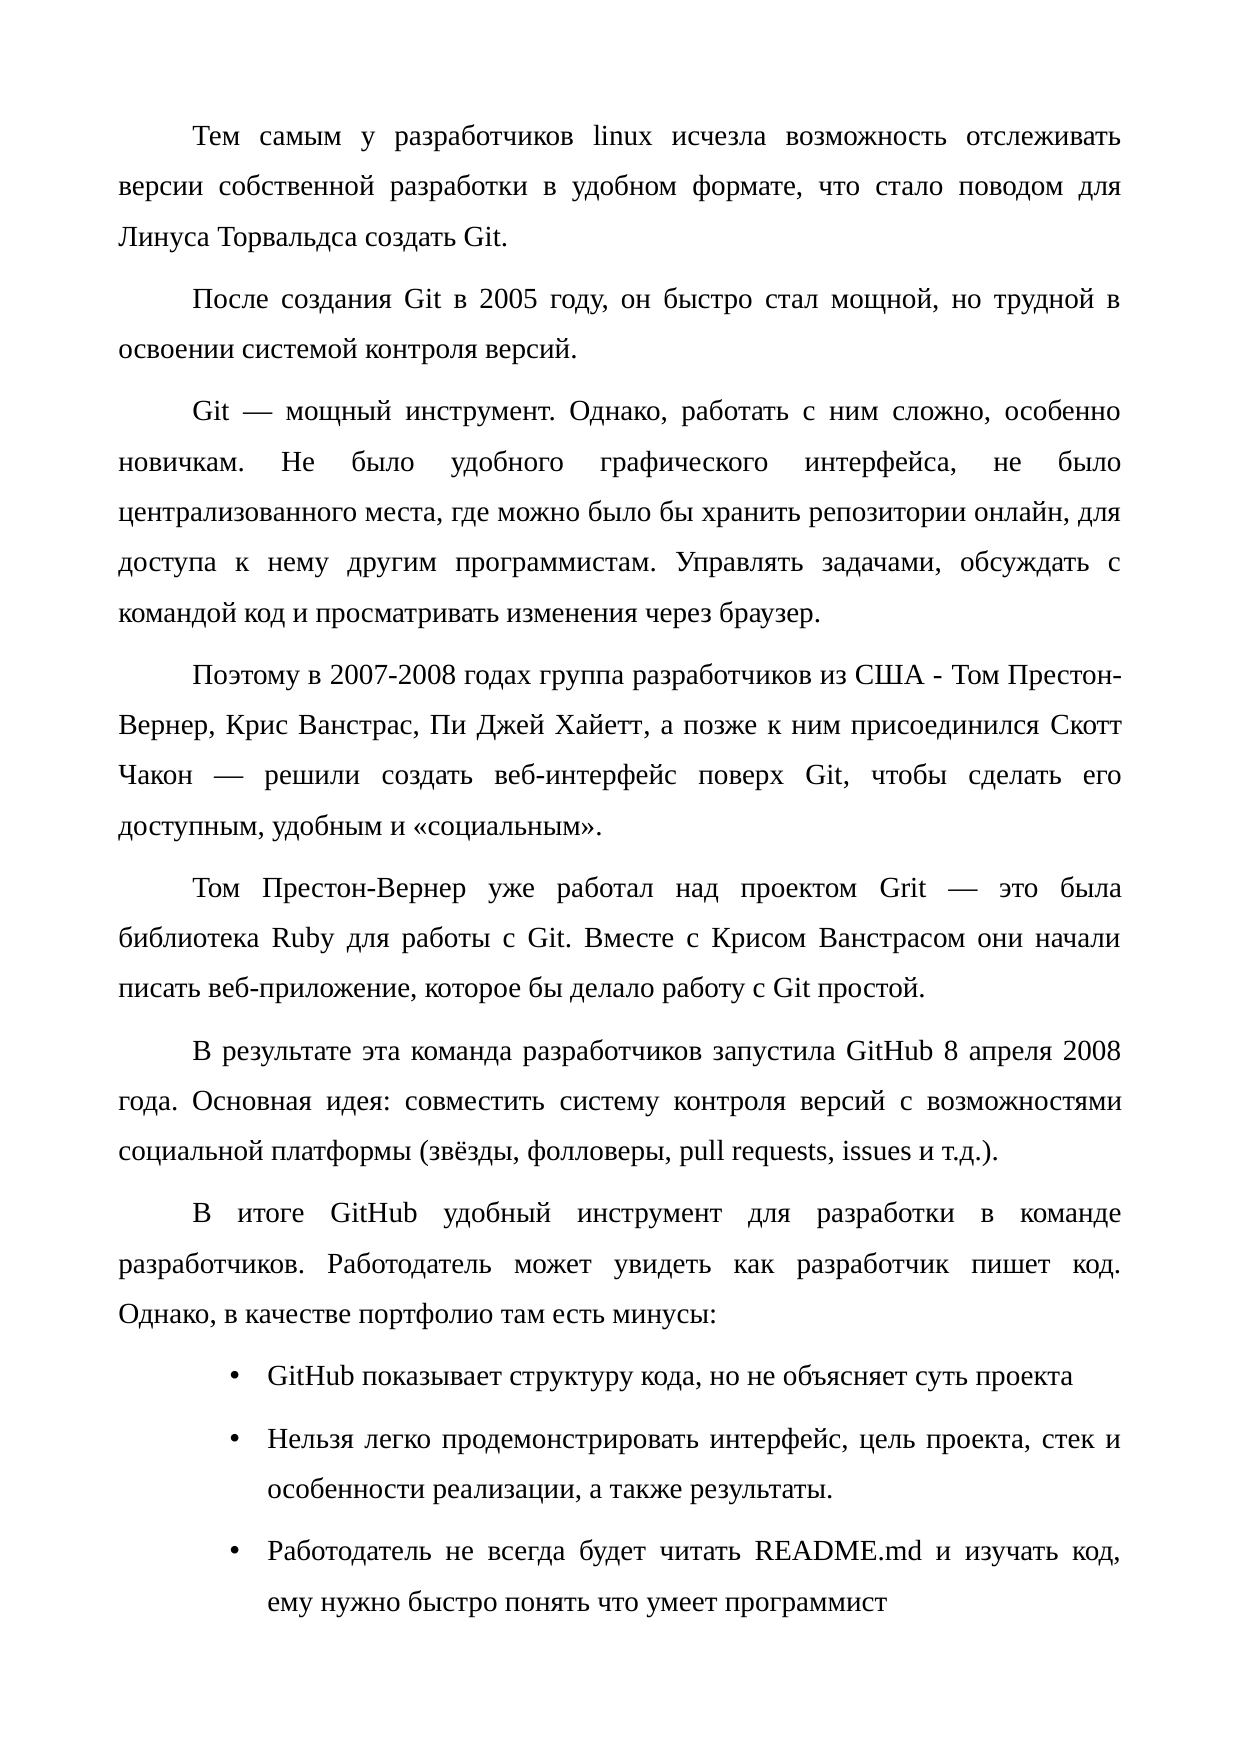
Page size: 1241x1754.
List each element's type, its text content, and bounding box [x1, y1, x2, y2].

text После создания Git в 2005 году, он быстро стал мощной, но трудной в освоении системой контроля версий. [118, 281, 1122, 365]
list Работодатель не всегда будет читать README.md и изучать код, ему нужно быстро понять что умеет программист [229, 1533, 1122, 1617]
text Поэтому в 2007-2008 годах группа разработчиков из США - Том Престон-Вернер, Крис Ванстрас, Пи Джей Хайетт, а позже к ним присоединился Скотт Чакон — решили создать веб-интерфейс поверх Git, чтобы сделать его доступным, удобным и «социальным». [118, 657, 1122, 841]
text Том Престон-Вернер уже работал над проектом Grit — это была библиотека Ruby для работы с Git. Вместе с Крисом Ванстрасом они начали писать веб-приложение, которое бы делало работу с Git простой. [118, 870, 1122, 1004]
text В итоге GitHub удобный инструмент для разработки в команде разработчиков. Работодатель может увидеть как разработчик пишет код. Однако, в качестве портфолио там есть минусы: [118, 1196, 1122, 1330]
text В результате эта команда разработчиков запустила GitHub 8 апреля 2008 года. Основная идея: совместить систему контроля версий с возможностями социальной платформы (звёзды, фолловеры, pull requests, issues и т.д.). [118, 1033, 1122, 1167]
text Тем самым у разработчиков linux исчезла возможность отслеживать версии собственной разработки в удобном формате, что стало поводом для Линуса Торвальдса создать Git. [118, 118, 1122, 252]
list GitHub показывает структуру кода, но не объясняет суть проекта [229, 1358, 1122, 1392]
list Нельзя легко продемонстрировать интерфейс, цель проекта, стек и особенности реализации, а также результаты. [229, 1421, 1122, 1505]
text Git — мощный инструмент. Однако, работать с ним сложно, особенно новичкам. Не было удобного графического интерфейса, не было централизованного места, где можно было бы хранить репозитории онлайн, для доступа к нему другим программистам. Управлять задачами, обсуждать с командой код и просматривать изменения через браузер. [118, 393, 1122, 628]
